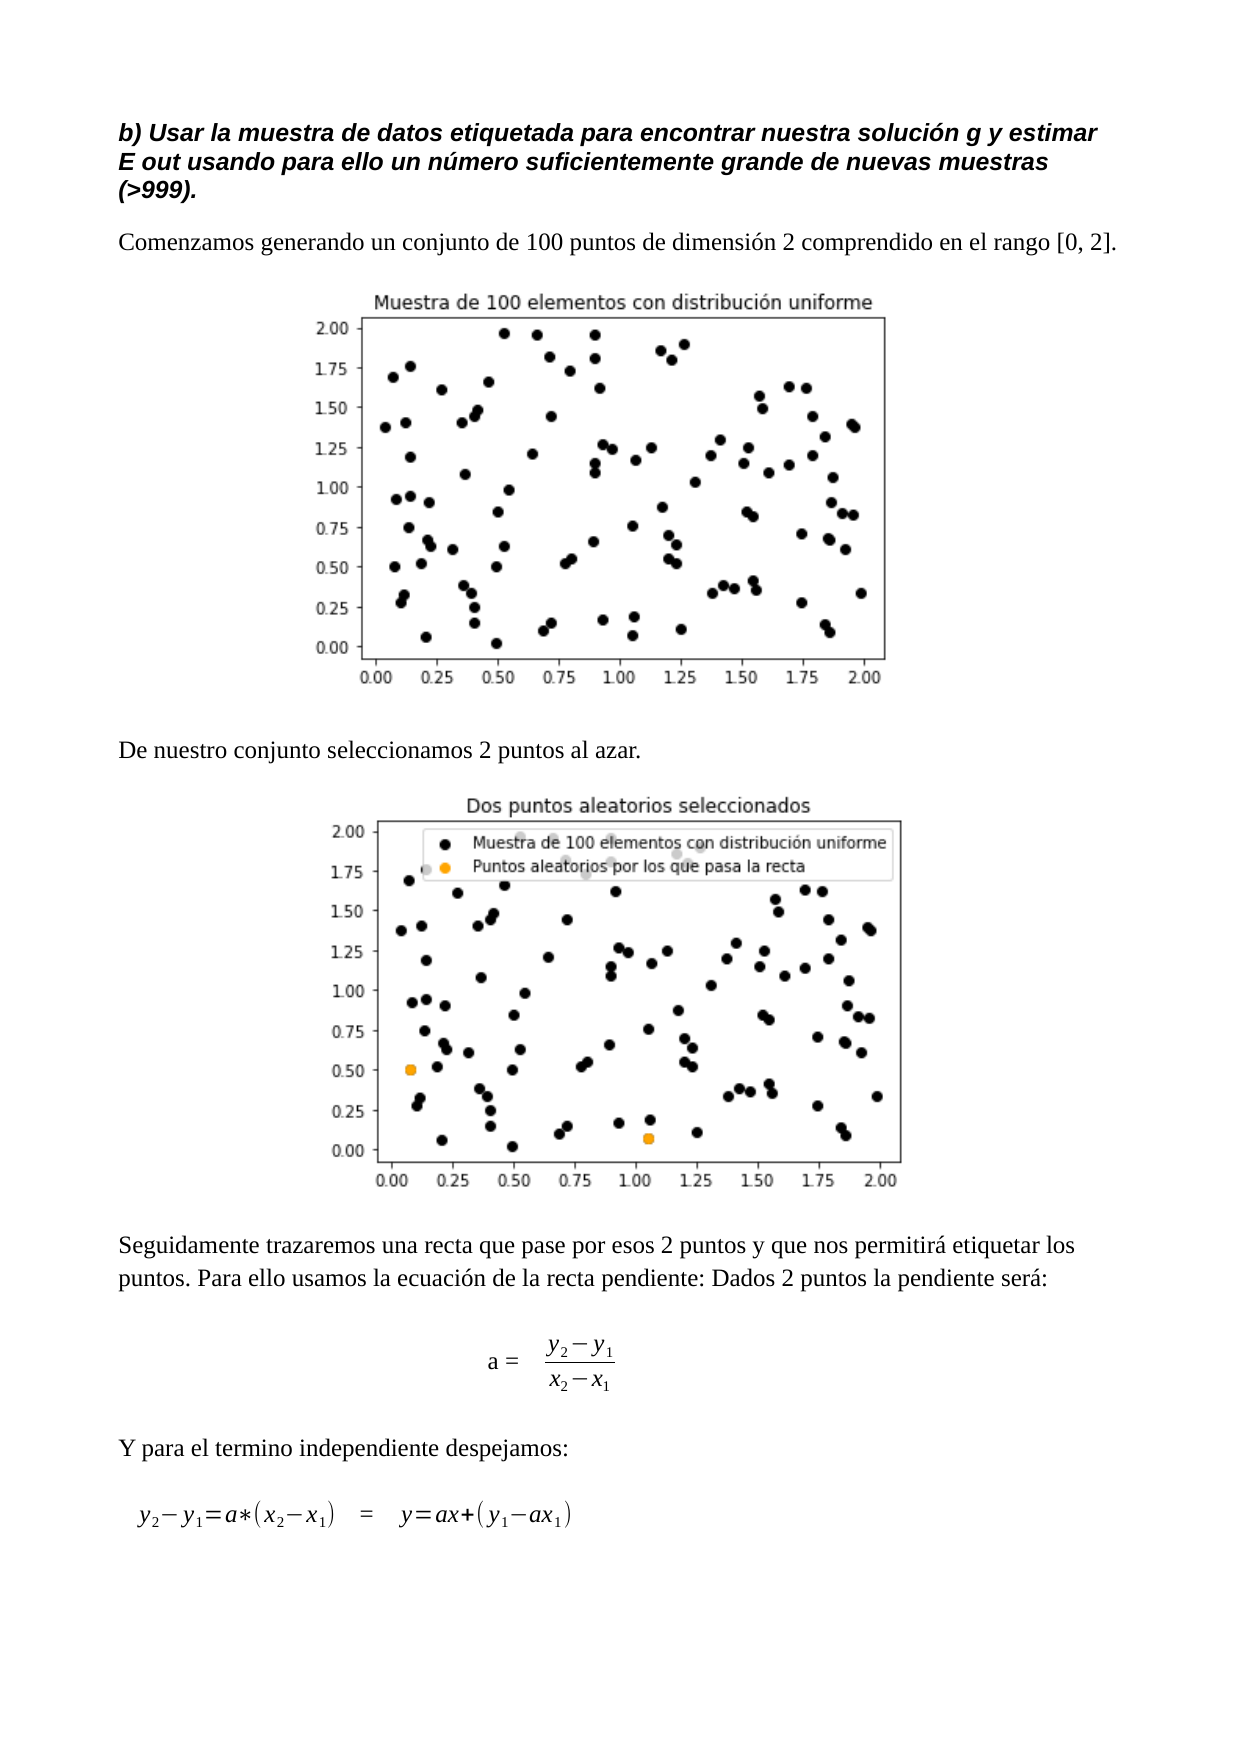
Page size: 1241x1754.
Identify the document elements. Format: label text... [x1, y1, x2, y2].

text a = [118, 1329, 1122, 1395]
text = [118, 1499, 1122, 1531]
picture [302, 272, 939, 715]
text Comenzamos generando un conjunto de 100 puntos de dimensión 2 comprendido en el rango [0, 2]. [118, 227, 1122, 256]
text De nuestro conjunto seleccionamos 2 puntos al azar. [118, 735, 1122, 763]
subtitle b) Usar la muestra de datos etiquetada para encontrar nuestra solución g y estimar E out usando para ello un número suficientemente grande de nuevas muestras (>999). [118, 118, 1122, 204]
text Seguidamente trazaremos una recta que pase por esos 2 puntos y que nos permitirá etiquetar los puntos. Para ello usamos la ecuación de la recta pendiente: Dados 2 puntos la pendiente será: [118, 1230, 1122, 1292]
text Y para el termino independiente despejamos: [118, 1433, 1122, 1461]
picture [321, 791, 919, 1204]
